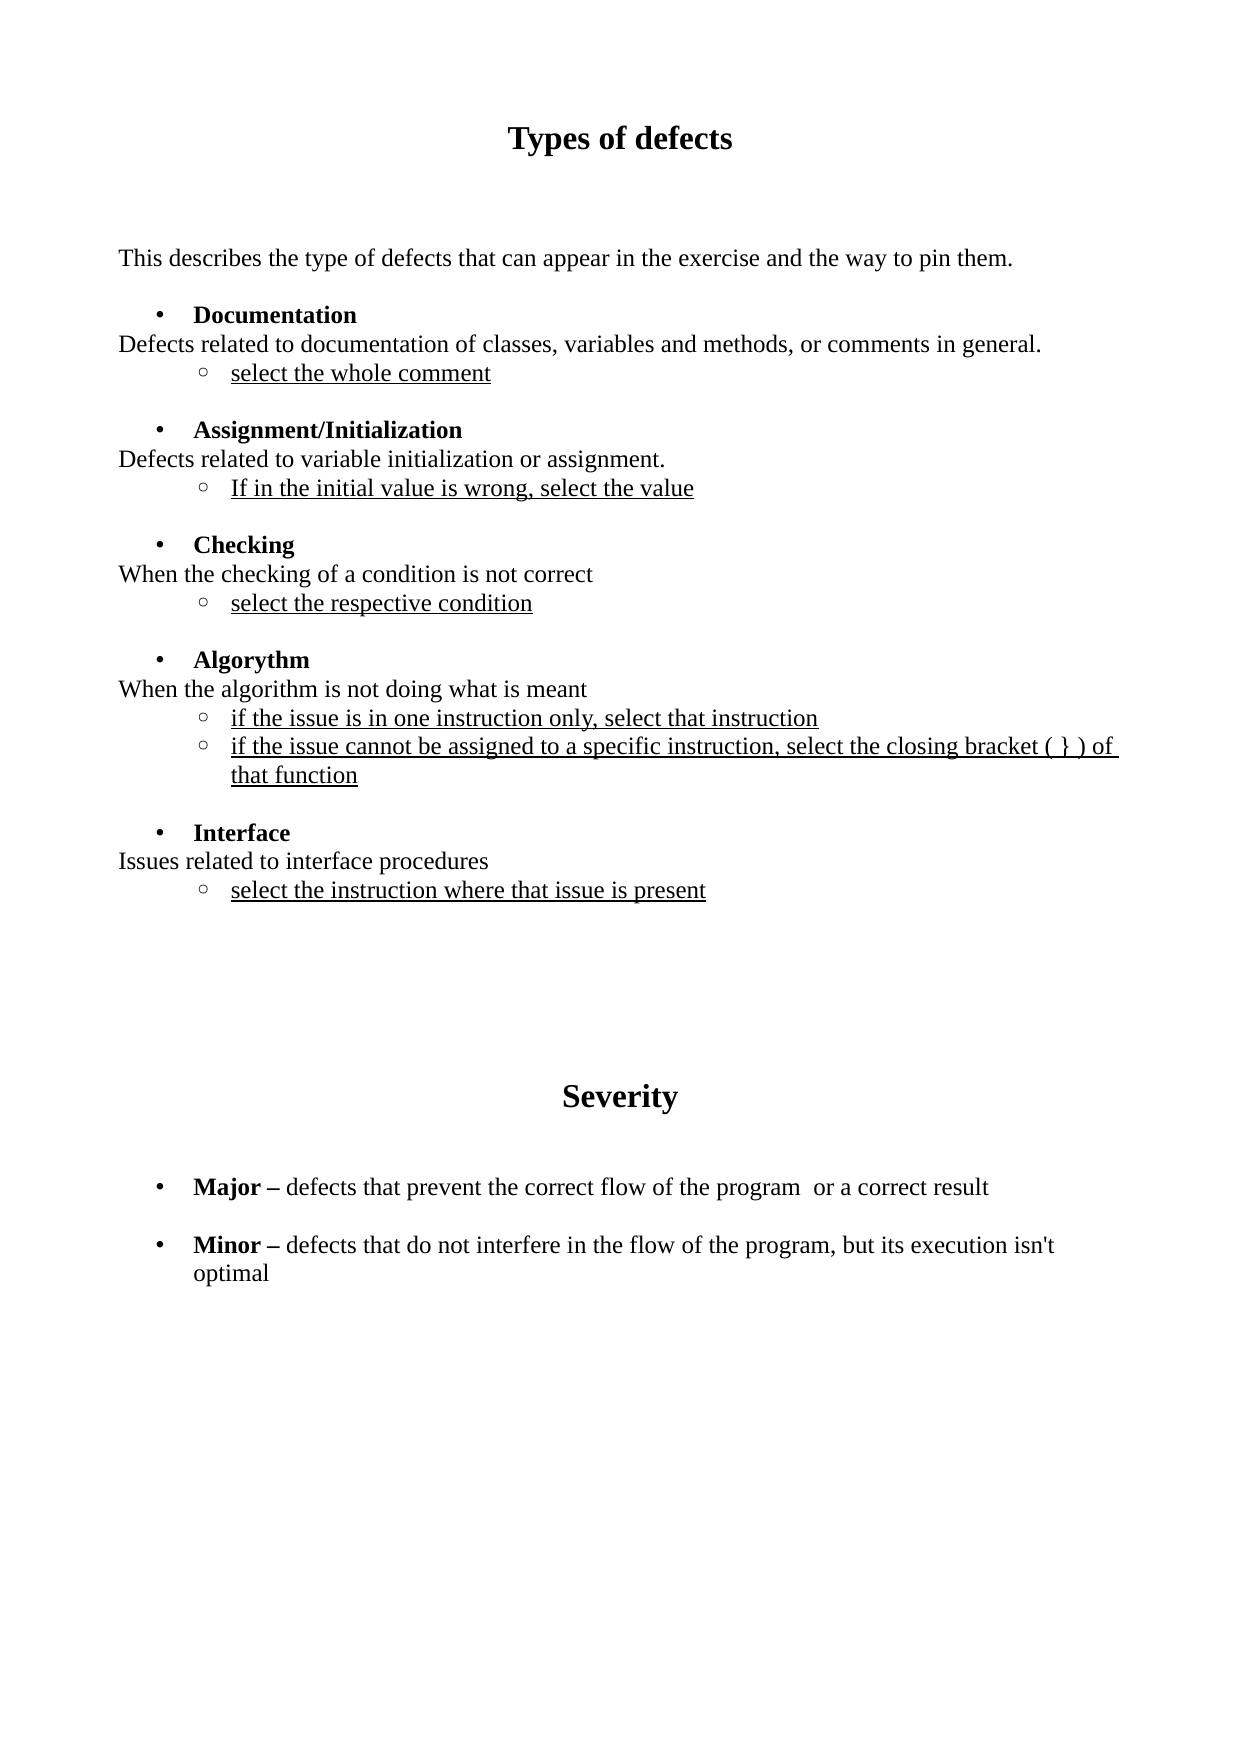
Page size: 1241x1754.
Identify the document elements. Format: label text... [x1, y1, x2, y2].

text When the algorithm is not doing what is meant [118, 674, 1122, 703]
list Checking [156, 530, 1122, 559]
text Types of defects [118, 118, 1122, 156]
list Assignment/Initialization [156, 415, 1122, 444]
list Documentation [156, 300, 1122, 329]
list select the respective condition [193, 588, 1122, 616]
list select the instruction where that issue is present [193, 875, 1122, 904]
list Major – defects that prevent the correct flow of the program or a correct result [156, 1172, 1122, 1201]
text This describes the type of defects that can appear in the exercise and the way to pin them. [118, 243, 1122, 271]
list Minor – defects that do not interfere in the flow of the program, but its execution isn't optimal [156, 1230, 1122, 1287]
text When the checking of a condition is not correct [118, 559, 1122, 588]
list Interface [156, 818, 1122, 846]
text Defects related to documentation of classes, variables and methods, or comments in general. [118, 329, 1122, 358]
list Algorythm [156, 645, 1122, 674]
text Issues related to interface procedures [118, 846, 1122, 875]
list If in the initial value is wrong, select the value [193, 473, 1122, 501]
list if the issue is in one instruction only, select that instruction [193, 703, 1122, 731]
text Defects related to variable initialization or assignment. [118, 444, 1122, 473]
list select the whole comment [193, 358, 1122, 386]
list if the issue cannot be assigned to a specific instruction, select the closing bracket ( } ) of that function [193, 731, 1122, 789]
text Severity [118, 1076, 1122, 1115]
